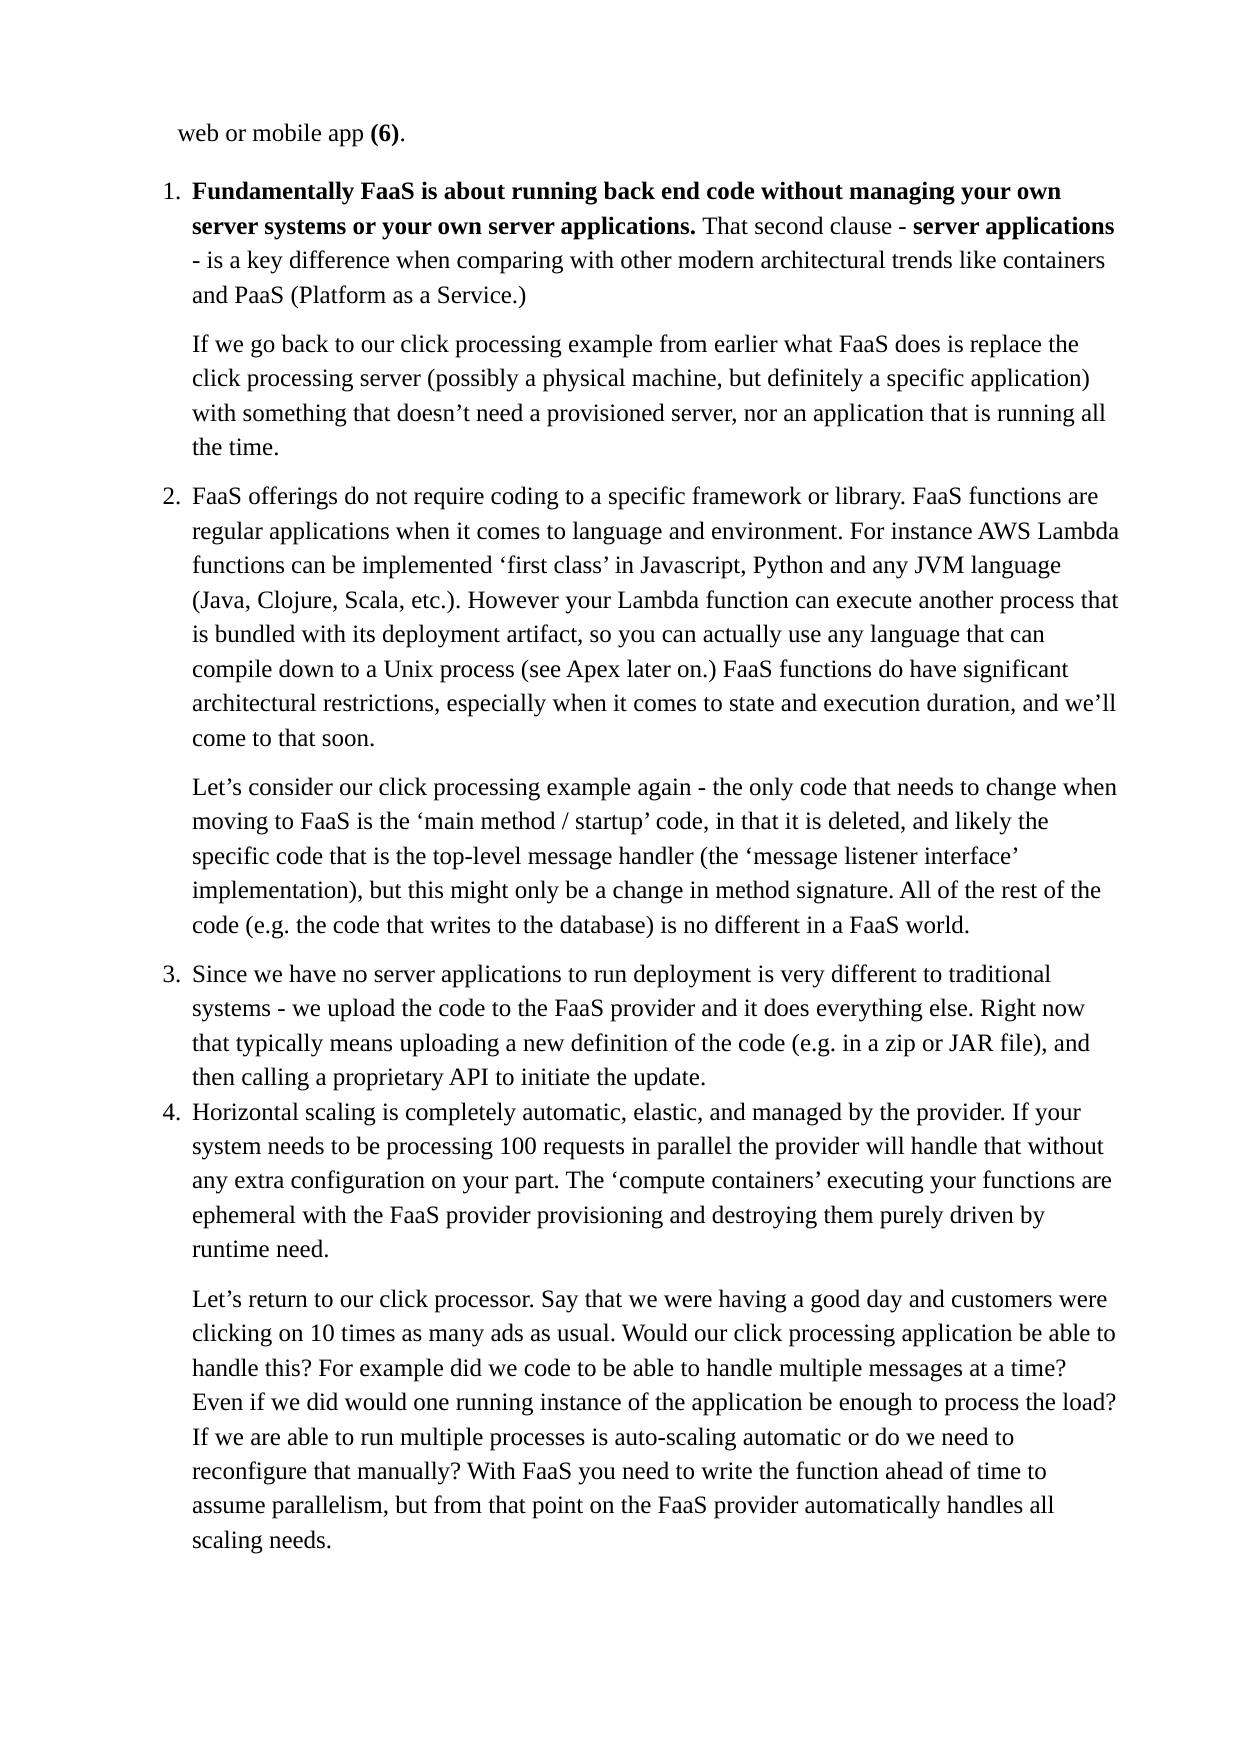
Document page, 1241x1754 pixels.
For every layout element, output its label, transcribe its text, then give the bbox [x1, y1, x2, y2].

list Let’s consider our click processing example again - the only code that needs to change when moving to FaaS is the ‘main method / startup’ code, in that it is deleted, and likely the specific code that is the top-level message handler (the ‘message listener interface’ implementation), but this might only be a change in method signature. All of the rest of the code (e.g. the code that writes to the database) is no different in a FaaS world. [162, 772, 1122, 938]
list Horizontal scaling is completely automatic, elastic, and managed by the provider. If your system needs to be processing 100 requests in parallel the provider will handle that without any extra configuration on your part. The ‘compute containers’ executing your functions are ephemeral with the FaaS provider provisioning and destroying them purely driven by runtime need. [162, 1097, 1122, 1263]
list FaaS offerings do not require coding to a specific framework or library. FaaS functions are regular applications when it comes to language and environment. For instance AWS Lambda functions can be implemented ‘first class’ in Javascript, Python and any JVM language (Java, Clojure, Scala, etc.). However your Lambda function can execute another process that is bundled with its deployment artifact, so you can actually use any language that can compile down to a Unix process (see Apex later on.) FaaS functions do have significant architectural restrictions, especially when it comes to state and execution duration, and we’ll come to that soon. [162, 481, 1122, 751]
list Since we have no server applications to run deployment is very different to traditional systems - we upload the code to the FaaS provider and it does everything else. Right now that typically means uploading a new definition of the code (e.g. in a zip or JAR file), and then calling a proprietary API to initiate the update. [162, 959, 1122, 1091]
list If we go back to our click processing example from earlier what FaaS does is replace the click processing server (possibly a physical machine, but definitely a specific application) with something that doesn’t need a provisioned server, nor an application that is running all the time. [162, 329, 1122, 461]
list Fundamentally FaaS is about running back end code without managing your own server systems or your own server applications. That second clause - server applications - is a key difference when comparing with other modern architectural trends like containers and PaaS (Platform as a Service.) [162, 176, 1122, 308]
text web or mobile app (6). [177, 118, 1063, 147]
list Let’s return to our click processor. Say that we were having a good day and customers were clicking on 10 times as many ads as usual. Would our click processing application be able to handle this? For example did we code to be able to handle multiple messages at a time? Even if we did would one running instance of the application be enough to process the load? If we are able to run multiple processes is auto-scaling automatic or do we need to reconfigure that manually? With FaaS you need to write the function ahead of time to assume parallelism, but from that point on the FaaS provider automatically handles all scaling needs. [162, 1284, 1122, 1554]
